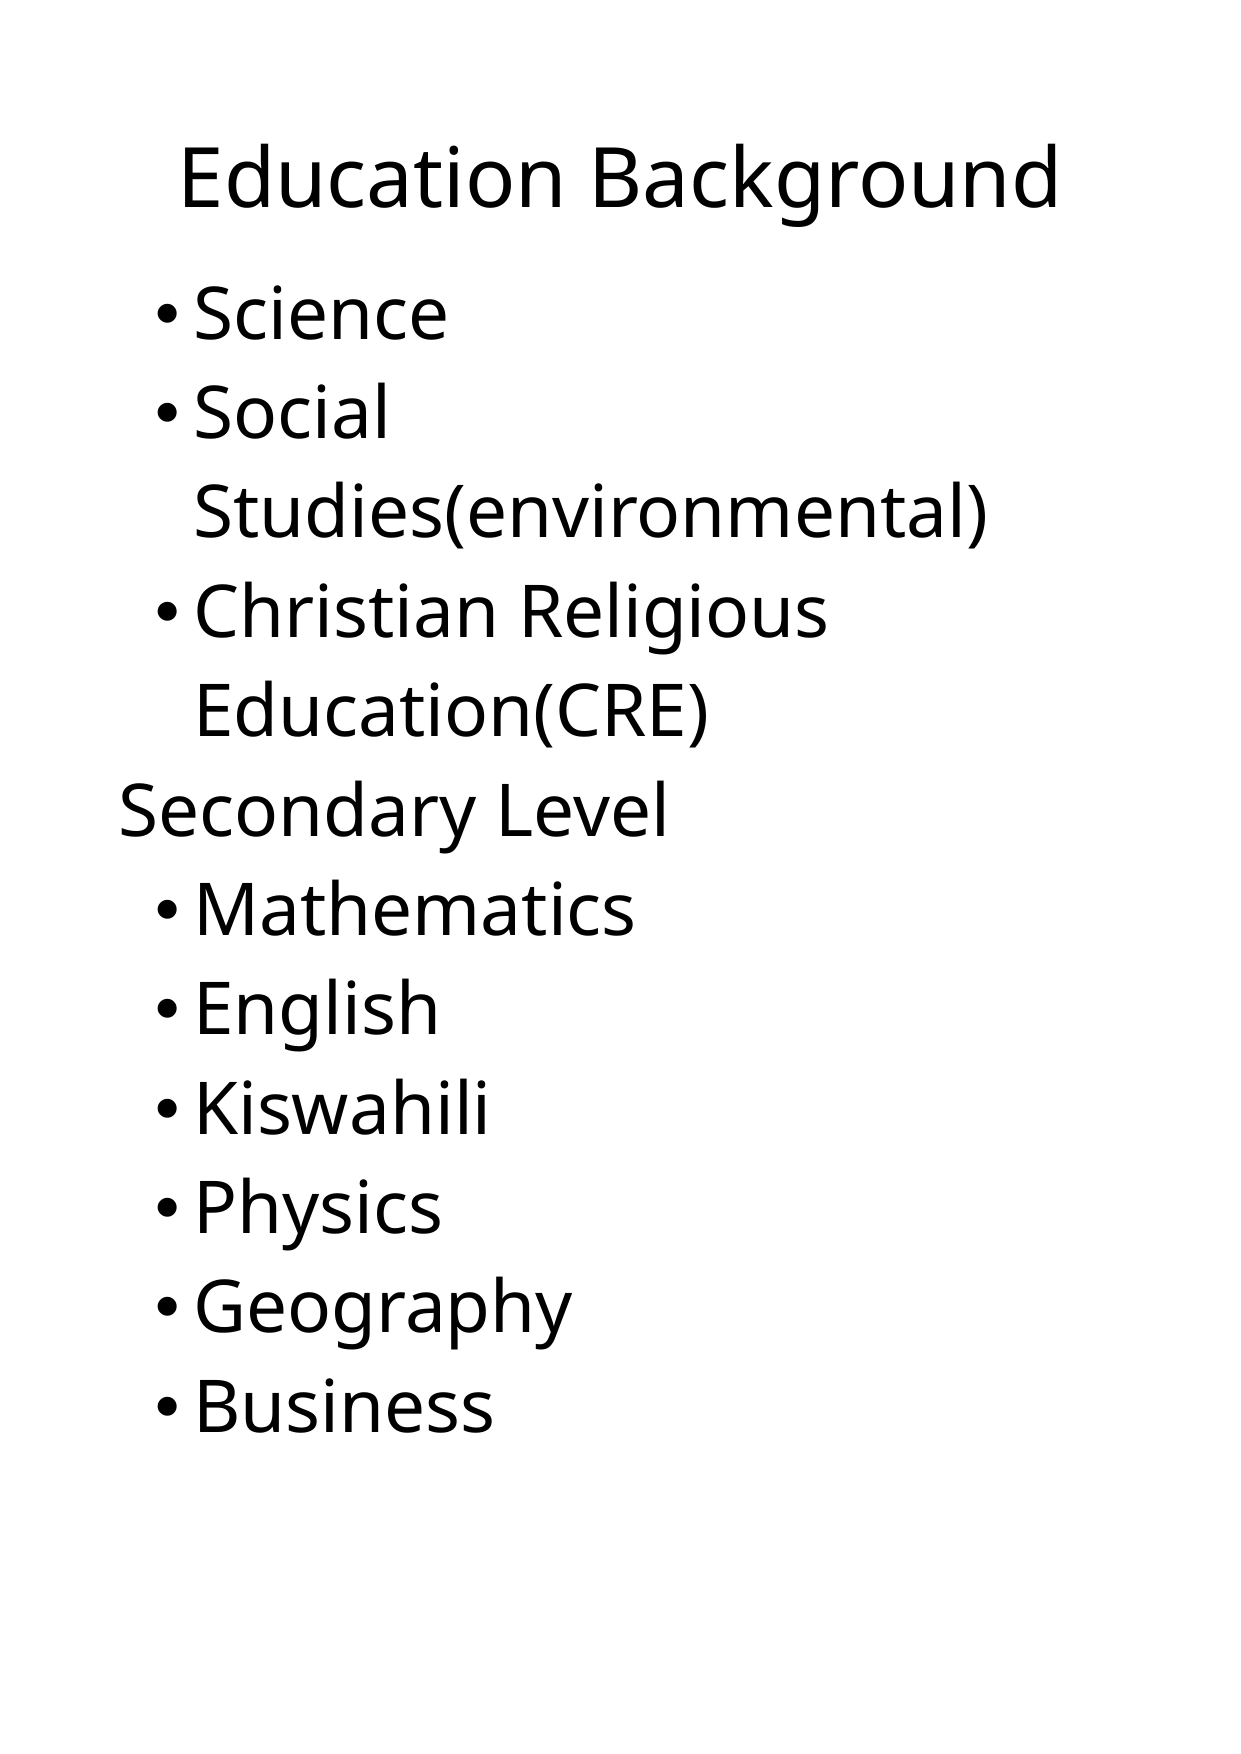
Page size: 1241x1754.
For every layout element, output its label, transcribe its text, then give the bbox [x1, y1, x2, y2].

list Kiswahili [156, 1056, 1122, 1156]
list Science [156, 261, 1122, 361]
list Physics [156, 1156, 1122, 1255]
text Secondary Level [118, 758, 1122, 857]
list Geography [156, 1255, 1122, 1354]
list Social Studies(environmental) [156, 361, 1122, 559]
list Mathematics [156, 857, 1122, 957]
list English [156, 957, 1122, 1056]
list Business [156, 1354, 1122, 1454]
list Christian Religious Education(CRE) [156, 559, 1122, 758]
